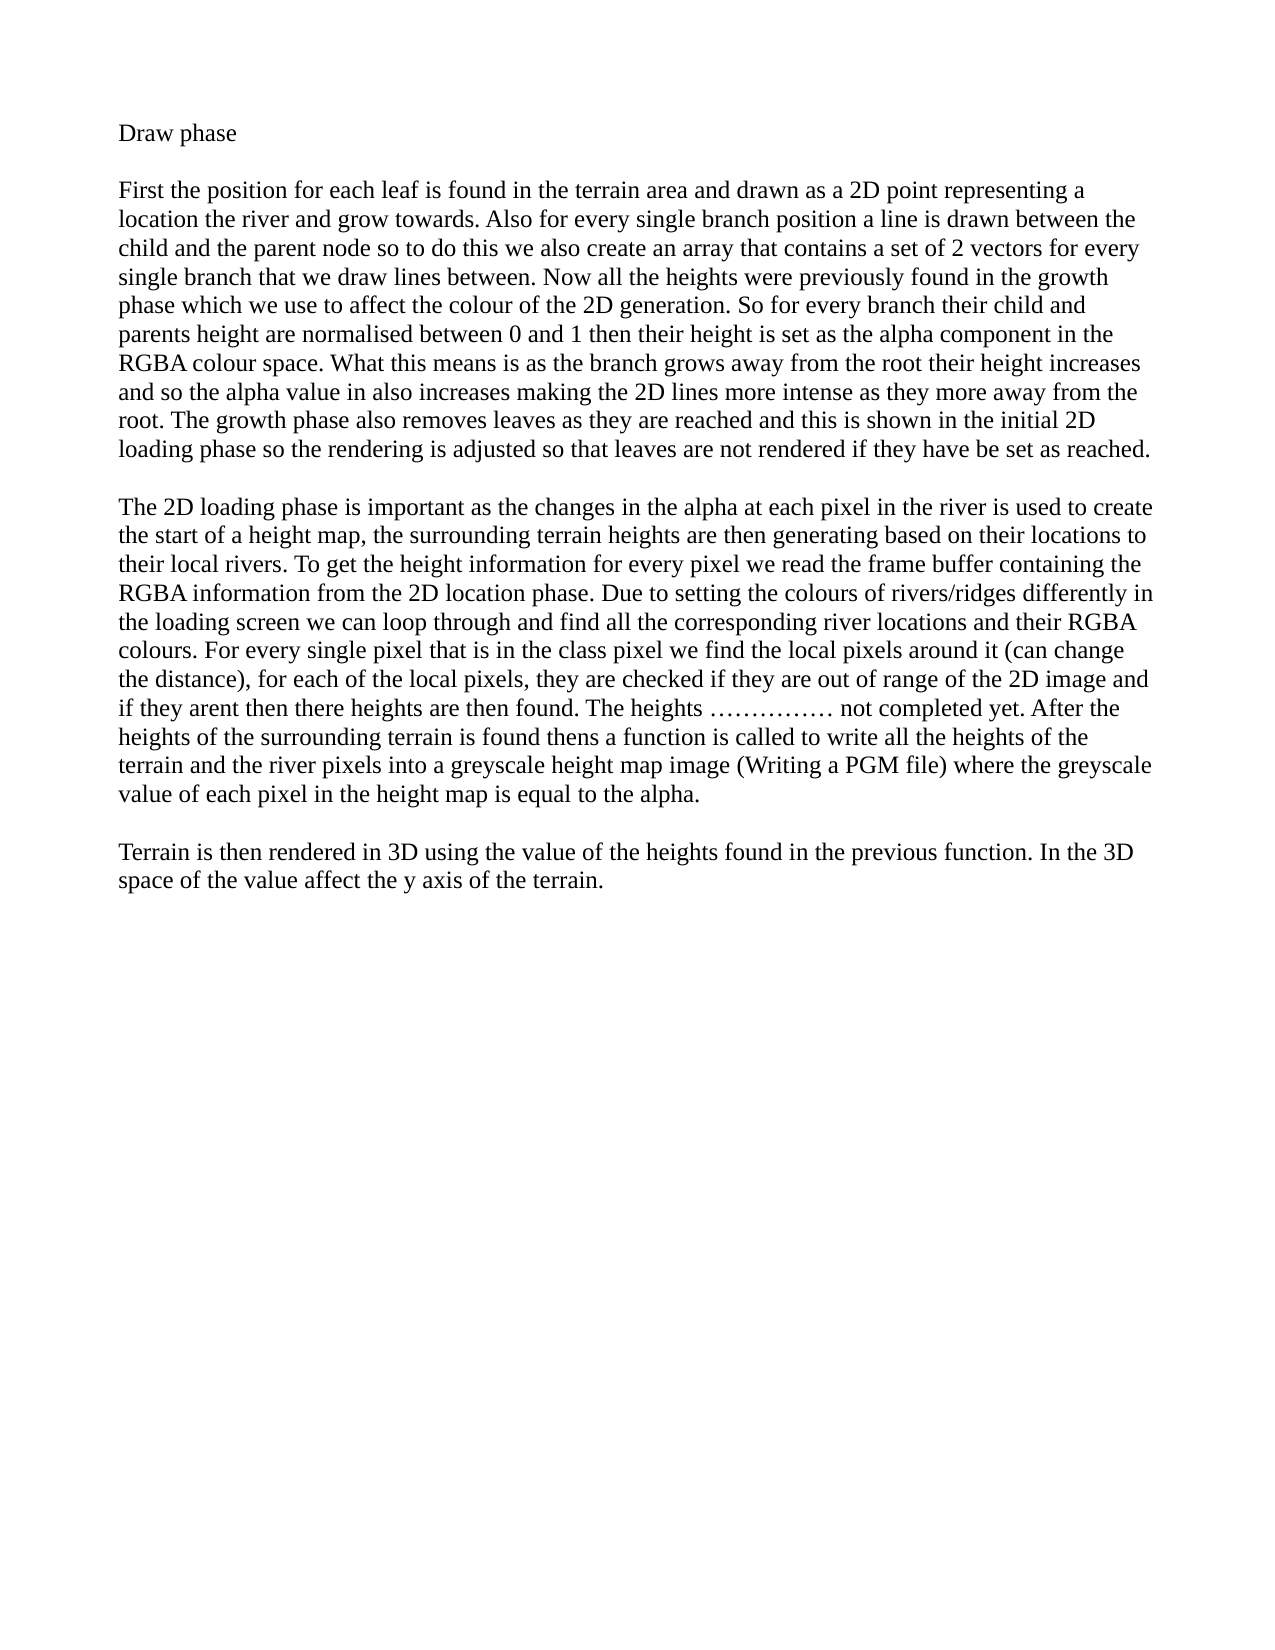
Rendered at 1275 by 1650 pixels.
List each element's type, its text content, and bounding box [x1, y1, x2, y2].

text Terrain is then rendered in 3D using the value of the heights found in the previous function. In the 3D space of the value affect the y axis of the terrain. [118, 837, 1157, 894]
text Draw phase [118, 118, 1157, 147]
text The 2D loading phase is important as the changes in the alpha at each pixel in the river is used to create the start of a height map, the surrounding terrain heights are then generating based on their locations to their local rivers. To get the height information for every pixel we read the frame buffer containing the RGBA information from the 2D location phase. Due to setting the colours of rivers/ridges differently in the loading screen we can loop through and find all the corresponding river locations and their RGBA colours. For every single pixel that is in the class pixel we find the local pixels around it (can change the distance), for each of the local pixels, they are checked if they are out of range of the 2D image and if they arent then there heights are then found. The heights …………… not completed yet. After the heights of the surrounding terrain is found thens a function is called to write all the heights of the terrain and the river pixels into a greyscale height map image (Writing a PGM file) where the greyscale value of each pixel in the height map is equal to the alpha. [118, 492, 1157, 808]
text First the position for each leaf is found in the terrain area and drawn as a 2D point representing a location the river and grow towards. Also for every single branch position a line is drawn between the child and the parent node so to do this we also create an array that contains a set of 2 vectors for every single branch that we draw lines between. Now all the heights were previously found in the growth phase which we use to affect the colour of the 2D generation. So for every branch their child and parents height are normalised between 0 and 1 then their height is set as the alpha component in the RGBA colour space. What this means is as the branch grows away from the root their height increases and so the alpha value in also increases making the 2D lines more intense as they more away from the root. The growth phase also removes leaves as they are reached and this is shown in the initial 2D loading phase so the rendering is adjusted so that leaves are not rendered if they have be set as reached. [118, 176, 1157, 463]
